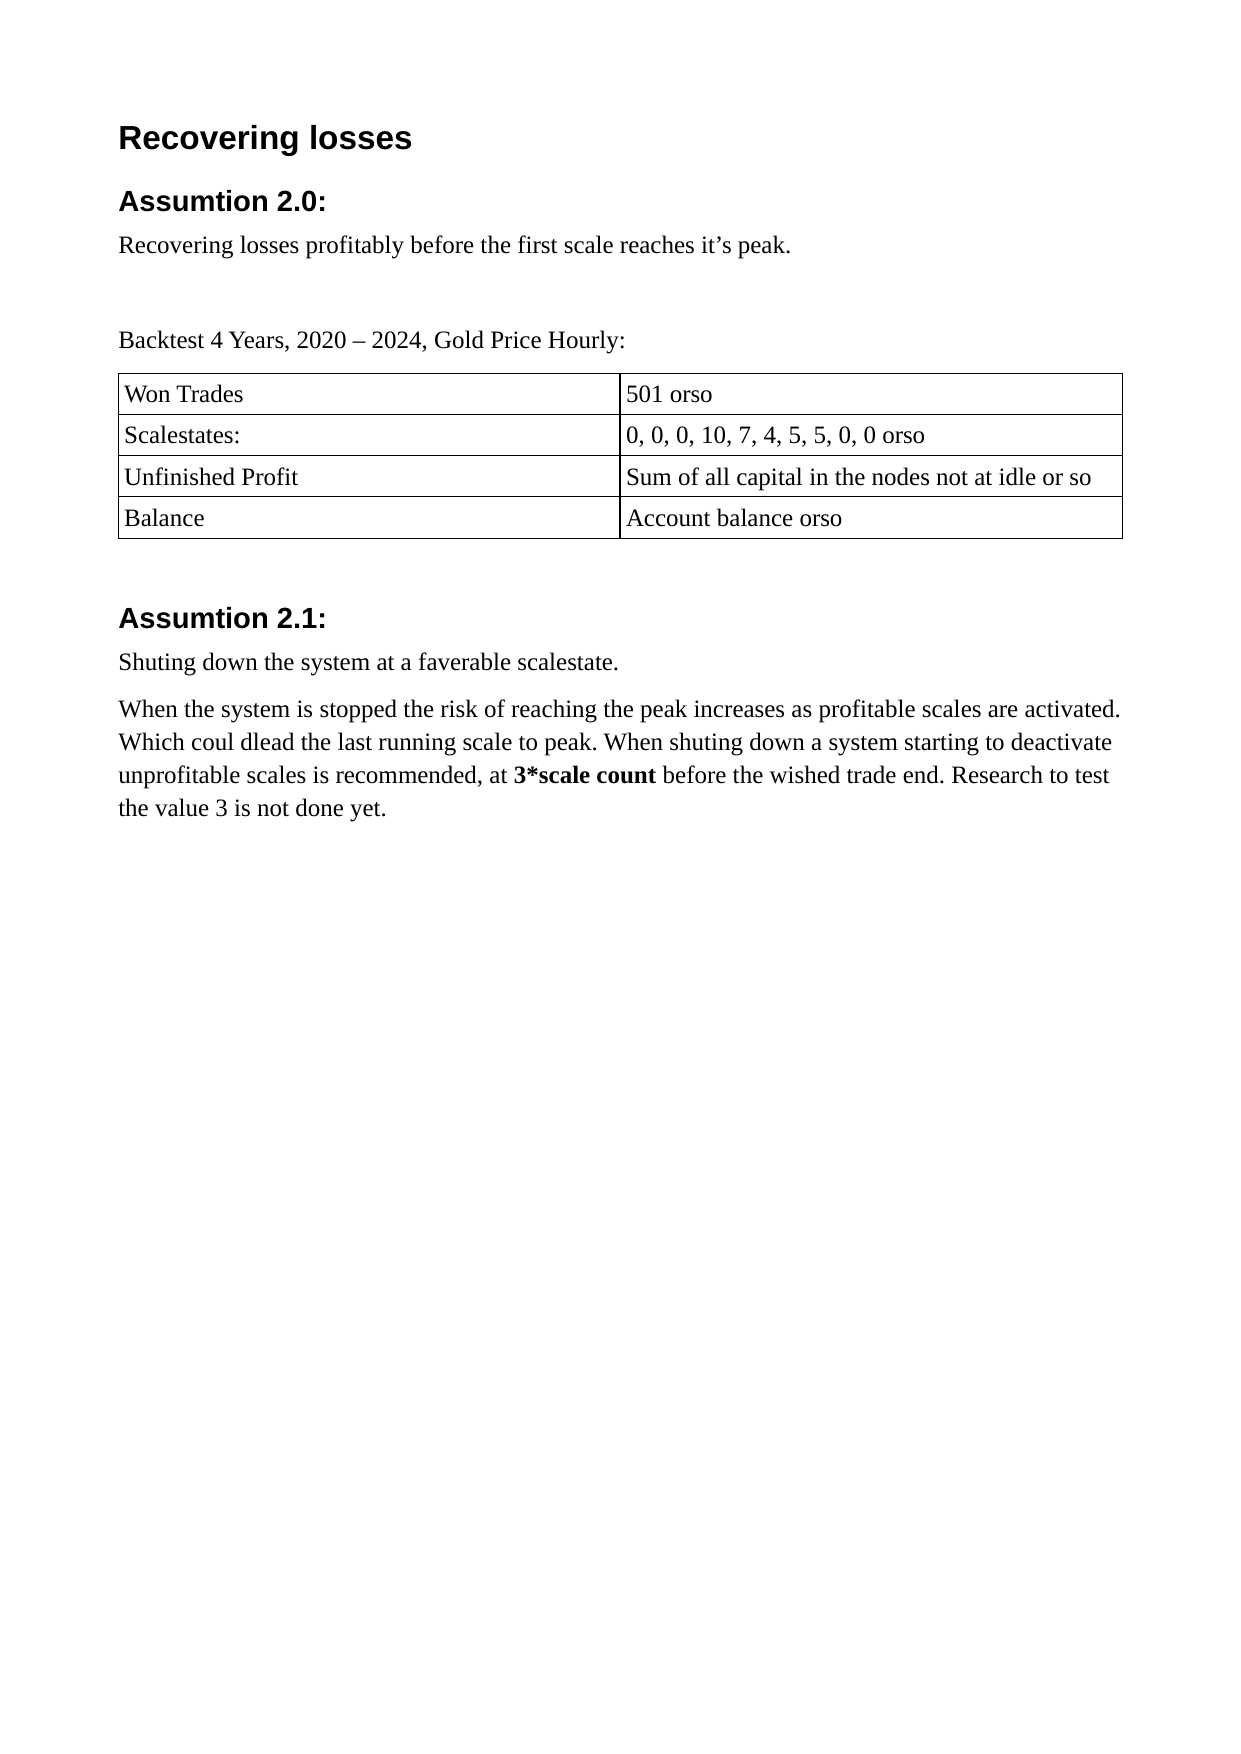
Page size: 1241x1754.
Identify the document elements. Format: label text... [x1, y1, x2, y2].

text Shuting down the system at a faverable scalestate. [118, 647, 1122, 676]
table_cell Sum of all capital in the nodes not at idle or so [621, 456, 1122, 496]
text Recovering losses profitably before the first scale reaches it’s peak. [118, 230, 1122, 258]
table_cell Scalestates: [119, 415, 619, 455]
subtitle Recovering losses [118, 118, 1122, 157]
table_header 501 orso [621, 374, 1122, 414]
table_cell Balance [119, 497, 619, 537]
table_cell Unfinished Profit [119, 456, 619, 496]
text When the system is stopped the risk of reaching the peak increases as profitable scales are activated. Which coul dlead the last running scale to peak. When shuting down a system starting to deactivate unprofitable scales is recommended, at 3*scale count before the wished trade end. Research to test the value 3 is not done yet. [118, 694, 1122, 822]
table_header Won Trades [119, 374, 619, 414]
text Backtest 4 Years, 2020 – 2024, Gold Price Hourly: [118, 325, 1122, 354]
subtitle Assumtion 2.0: [118, 184, 1122, 217]
table_cell Account balance orso [621, 497, 1122, 537]
subtitle Assumtion 2.1: [118, 601, 1122, 634]
table_cell 0, 0, 0, 10, 7, 4, 5, 5, 0, 0 orso [621, 415, 1122, 455]
